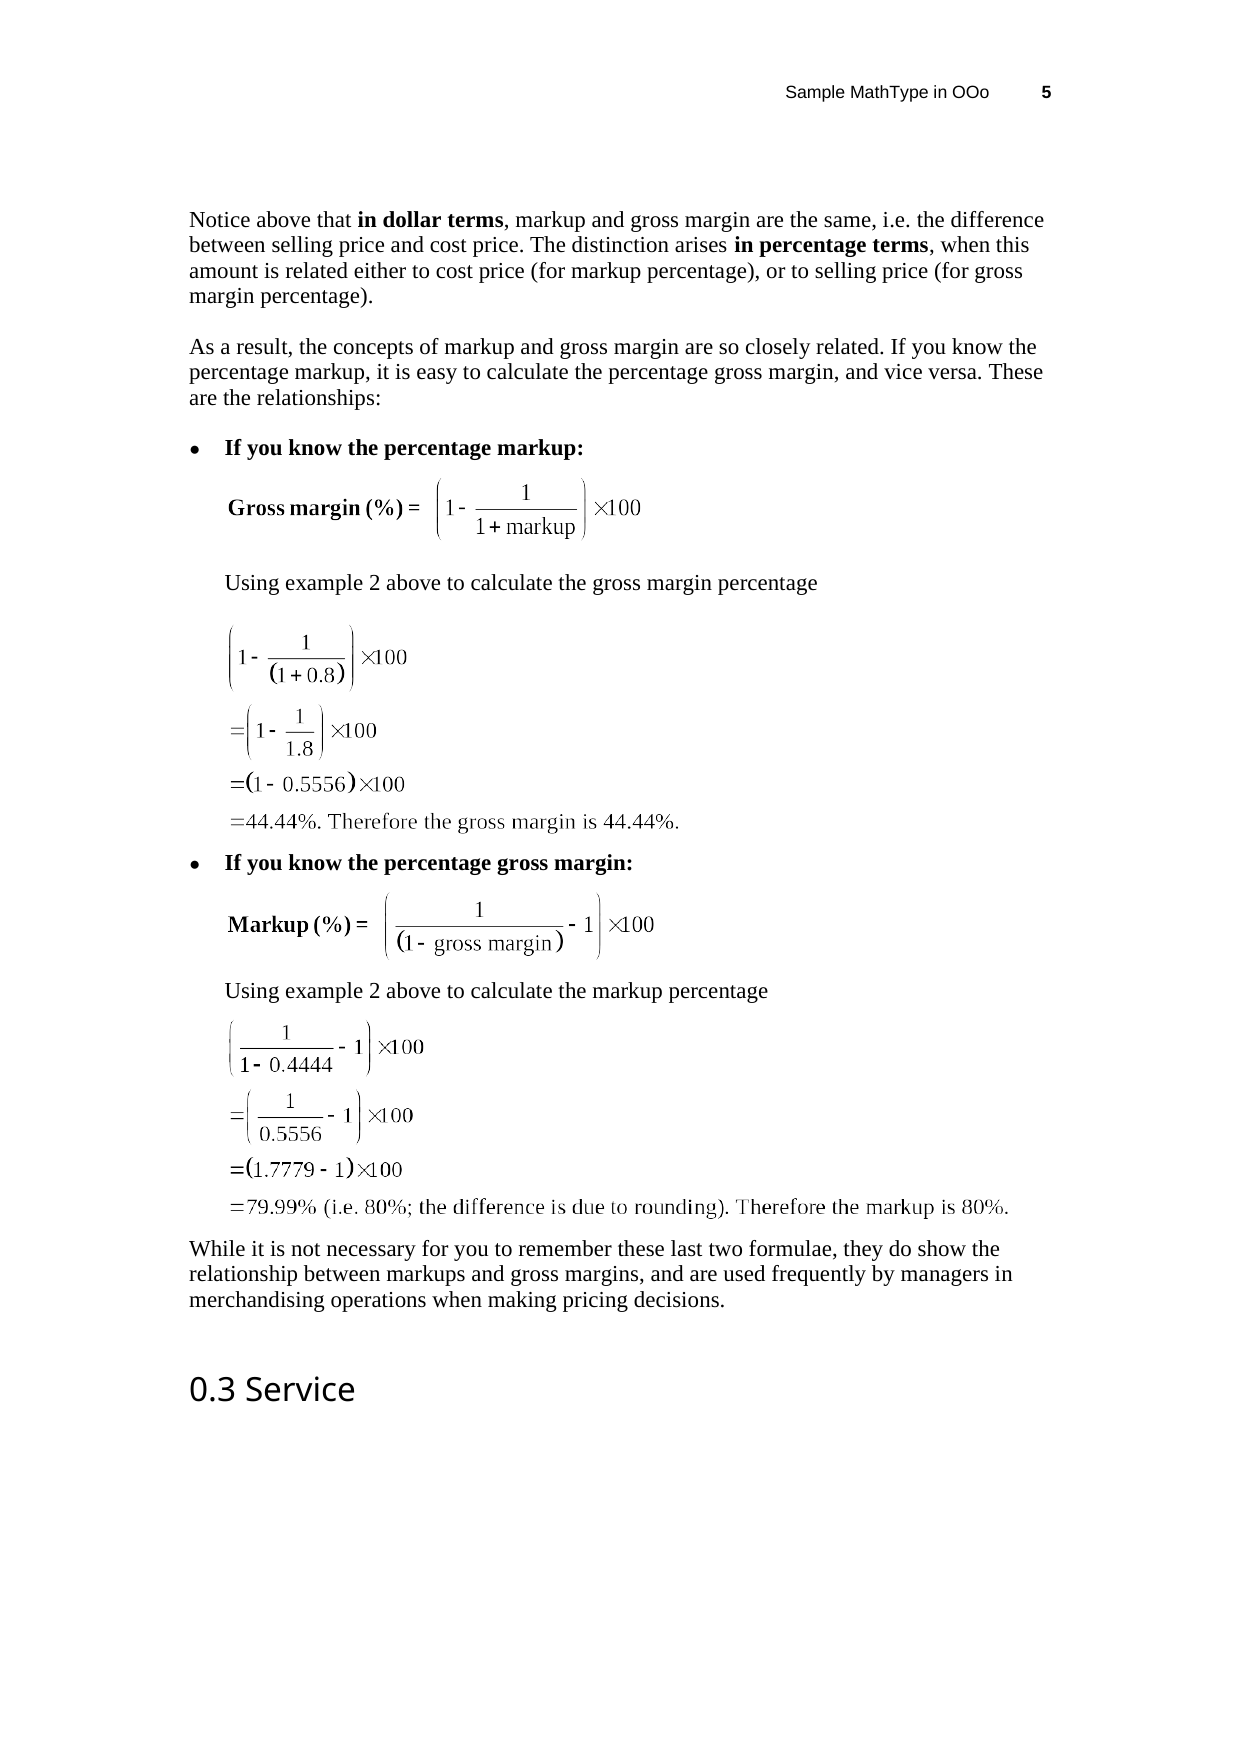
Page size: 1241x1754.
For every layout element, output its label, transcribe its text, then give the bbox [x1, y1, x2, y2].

text As a result, the concepts of markup and gross margin are so closely related. If you know the percentage markup, it is easy to calculate the percentage gross margin, and vice versa. These are the relationships: [189, 334, 1051, 410]
list If you know the percentage markup: [189, 435, 1051, 461]
list If you know the percentage gross margin: [189, 850, 1051, 875]
text Notice above that in dollar terms, markup and gross margin are the same, i.e. the difference between selling price and cost price. The distinction arises in percentage terms, when this amount is related either to cost price (for markup percentage), or to selling price (for gross margin percentage). [189, 207, 1051, 309]
text Using example 2 above to calculate the markup percentage [224, 978, 1051, 1003]
text While it is not necessary for you to remember these last two formulae, they do show the relationship between markups and gross margins, and are used frequently by managers in merchandising operations when making pricing decisions. [189, 1235, 1051, 1312]
text Using example 2 above to calculate the gross margin percentage [189, 569, 1051, 595]
subtitle Service [189, 1366, 1051, 1411]
